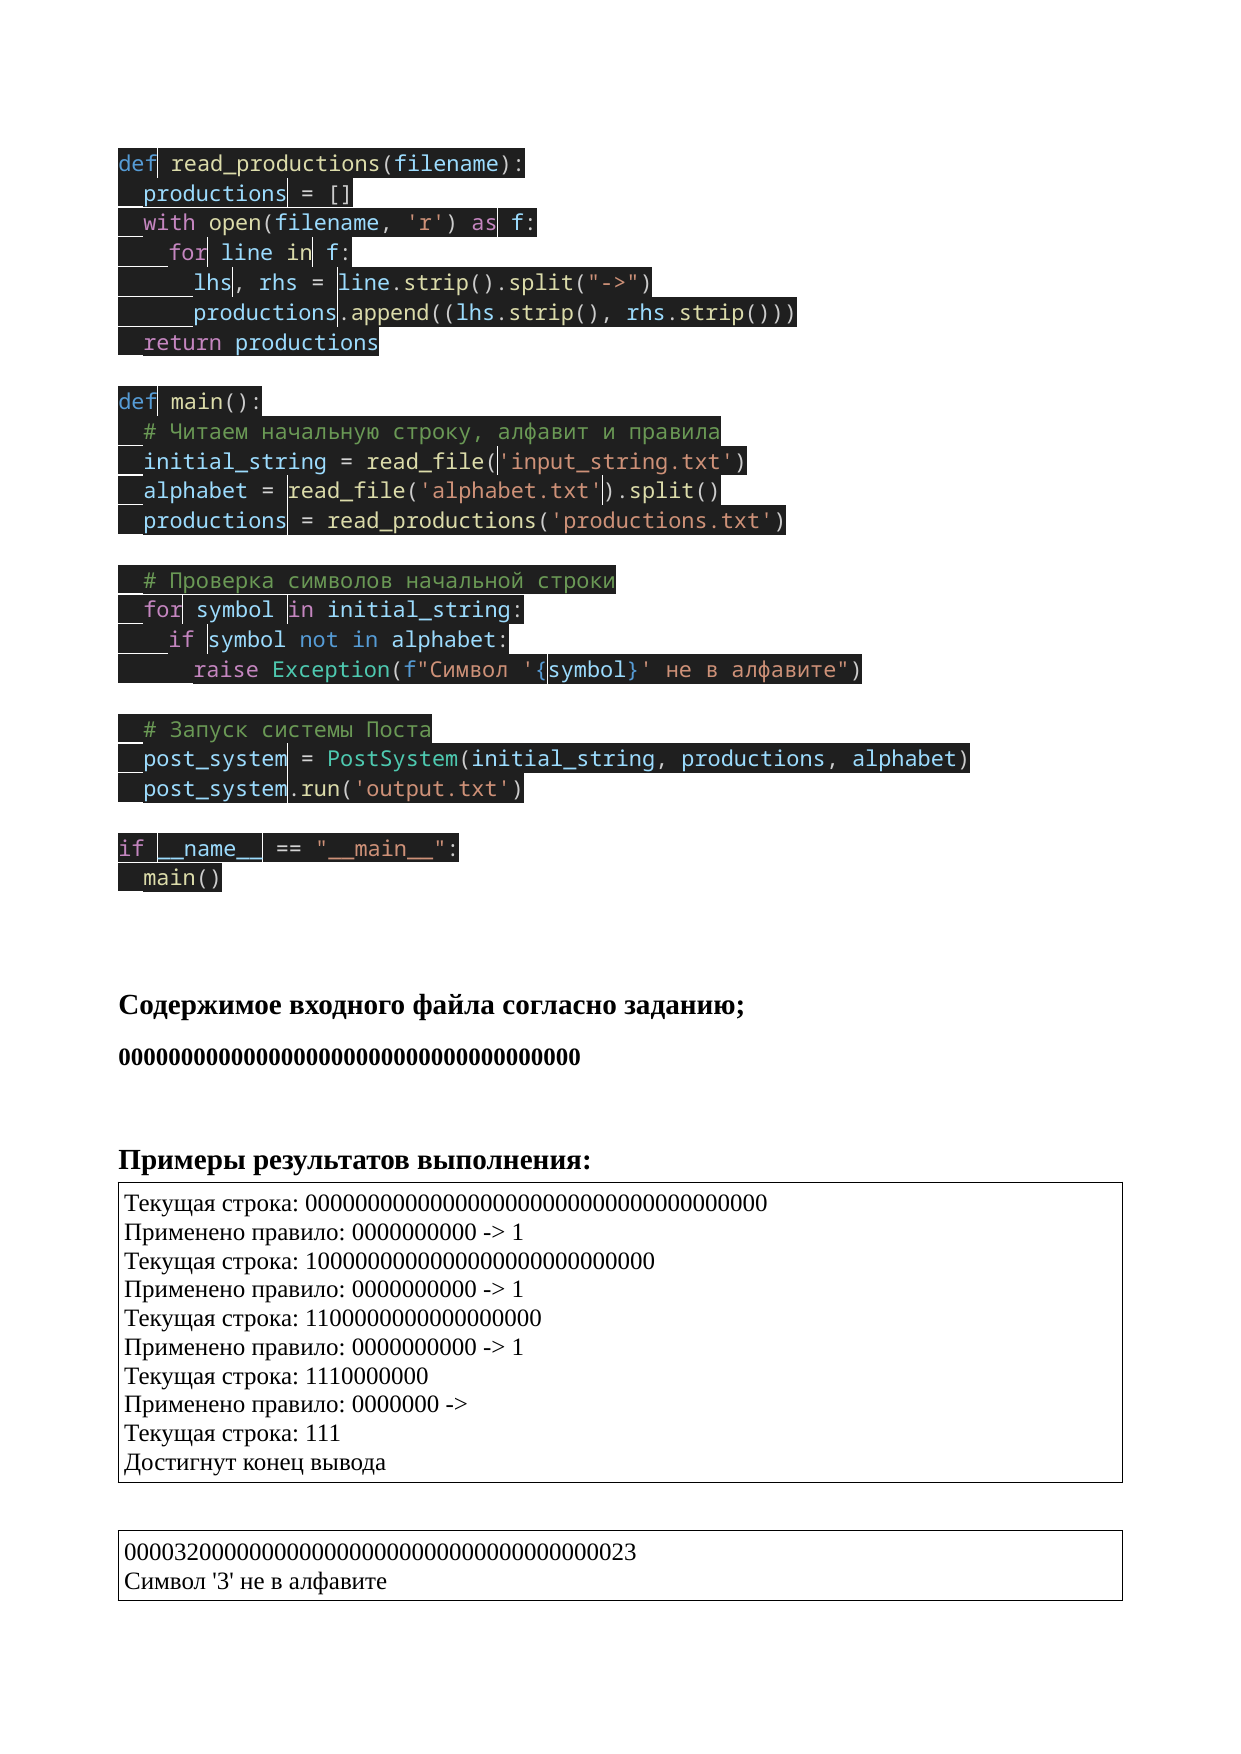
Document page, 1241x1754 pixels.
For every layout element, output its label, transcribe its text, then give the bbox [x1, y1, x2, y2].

text productions.append((lhs.strip(), rhs.strip())) [118, 297, 1122, 327]
text def read_productions(filename): [118, 148, 1122, 178]
text # Читаем начальную строку, алфавит и правила [118, 416, 1122, 446]
table_header 00003200000000000000000000000000000000023 Символ '3' не в алфавите [119, 1531, 1122, 1600]
text Содержимое входного файла согласно заданию; [118, 987, 1122, 1021]
text # Проверка символов начальной строки [118, 565, 1122, 594]
text return productions [118, 327, 1122, 356]
text initial_string = read_file('input_string.txt') [118, 446, 1122, 475]
text # Запуск системы Поста [118, 713, 1122, 743]
text Примеры результатов выполнения: [118, 1142, 1122, 1176]
text for line in f: [118, 237, 1122, 267]
table_header Текущая строка: 0000000000000000000000000000000000000 Применено правило: 0000000000 -> 1 Текущая строка: 1000000000000000000000000000 Применено правило: 0000000000 -> 1 Текущая строка: 1100000000000000000 Применено правило: 0000000000 -> 1 Текущая строка: 1110000000 Применено правило: 0000000 -> Текущая строка: 111 Достигнут конец вывода [119, 1183, 1122, 1482]
text main() [118, 862, 1122, 892]
text with open(filename, 'r') as f: [118, 207, 1122, 237]
text for symbol in initial_string: [118, 594, 1122, 624]
text def main(): [118, 386, 1122, 416]
text productions = [] [118, 178, 1122, 207]
text lhs, rhs = line.strip().split("->") [118, 267, 1122, 297]
text if __name__ == "__main__": [118, 833, 1122, 862]
text alphabet = read_file('alphabet.txt').split() [118, 475, 1122, 505]
text post_system = PostSystem(initial_string, productions, alphabet) [118, 743, 1122, 773]
text raise Exception(f"Символ '{symbol}' не в алфавите") [118, 654, 1122, 684]
text productions = read_productions('productions.txt') [118, 505, 1122, 535]
text post_system.run('output.txt') [118, 773, 1122, 803]
text if symbol not in alphabet: [118, 624, 1122, 654]
text 0000000000000000000000000000000000000 [118, 1042, 1122, 1071]
